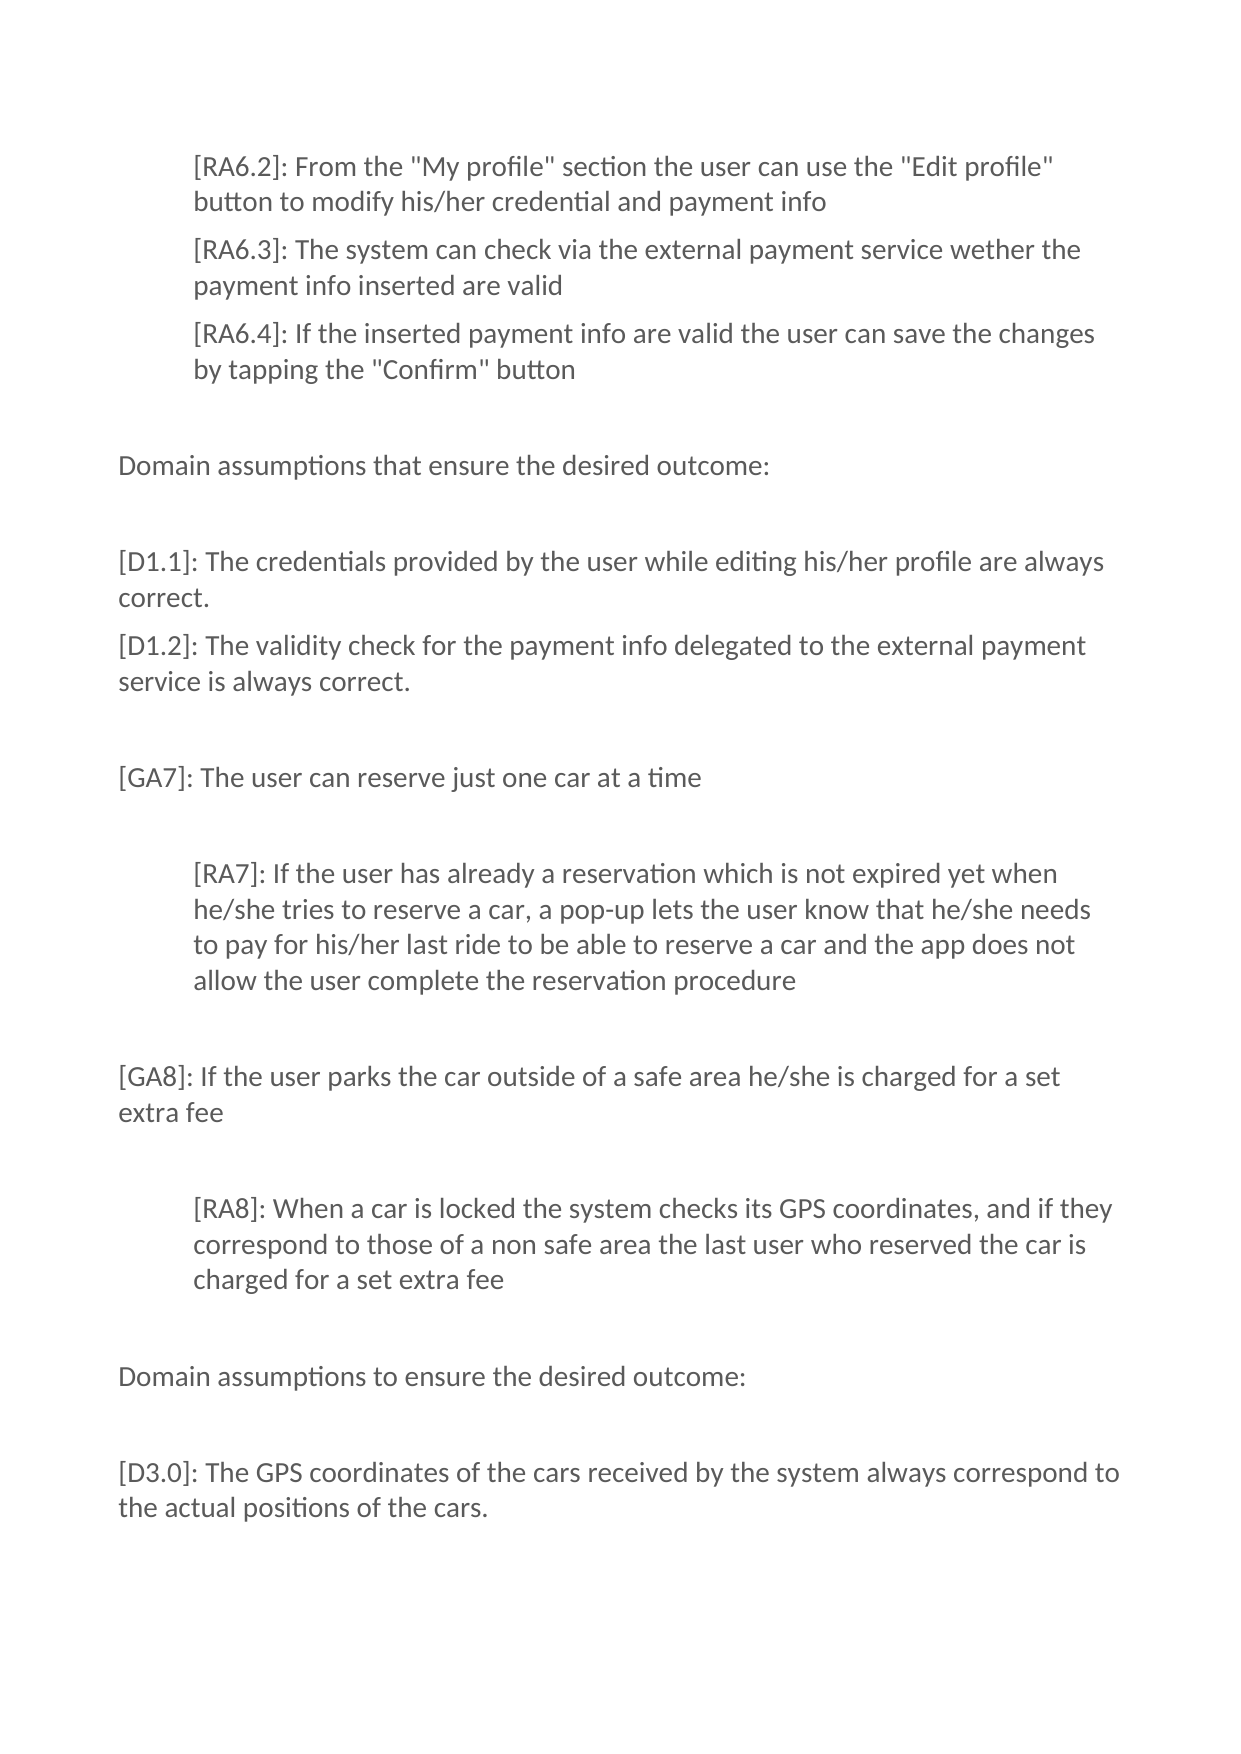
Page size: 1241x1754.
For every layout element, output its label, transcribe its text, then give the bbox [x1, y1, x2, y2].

subtitle [GA8]: If the user parks the car outside of a safe area he/she is charged for a set extra fee [118, 1058, 1122, 1129]
subtitle [RA7]: If the user has already a reservation which is not expired yet when he/she tries to reserve a car, a pop-up lets the user know that he/she needs to pay for his/her last ride to be able to reserve a car and the app does not allow the user complete the reservation procedure [118, 855, 1122, 998]
subtitle [D1.2]: The validity check for the payment info delegated to the external payment service is always correct. [118, 627, 1122, 698]
subtitle [RA6.2]: From the "My profile" section the user can use the "Edit profile" button to modify his/her credential and payment info [118, 148, 1122, 219]
subtitle Domain assumptions that ensure the desired outcome: [118, 447, 1122, 483]
subtitle [D3.0]: The GPS coordinates of the cars received by the system always correspond to the actual positions of the cars. [118, 1454, 1122, 1525]
subtitle Domain assumptions to ensure the desired outcome: [118, 1358, 1122, 1393]
subtitle [RA8]: When a car is locked the system checks its GPS coordinates, and if they correspond to those of a non safe area the last user who reserved the car is charged for a set extra fee [118, 1190, 1122, 1297]
subtitle [RA6.4]: If the inserted payment info are valid the user can save the changes by tapping the "Confirm" button [118, 315, 1122, 386]
subtitle [GA7]: The user can reserve just one car at a time [118, 759, 1122, 794]
subtitle [D1.1]: The credentials provided by the user while editing his/her profile are always correct. [118, 543, 1122, 614]
subtitle [RA6.3]: The system can check via the external payment service wether the payment info inserted are valid [118, 231, 1122, 303]
